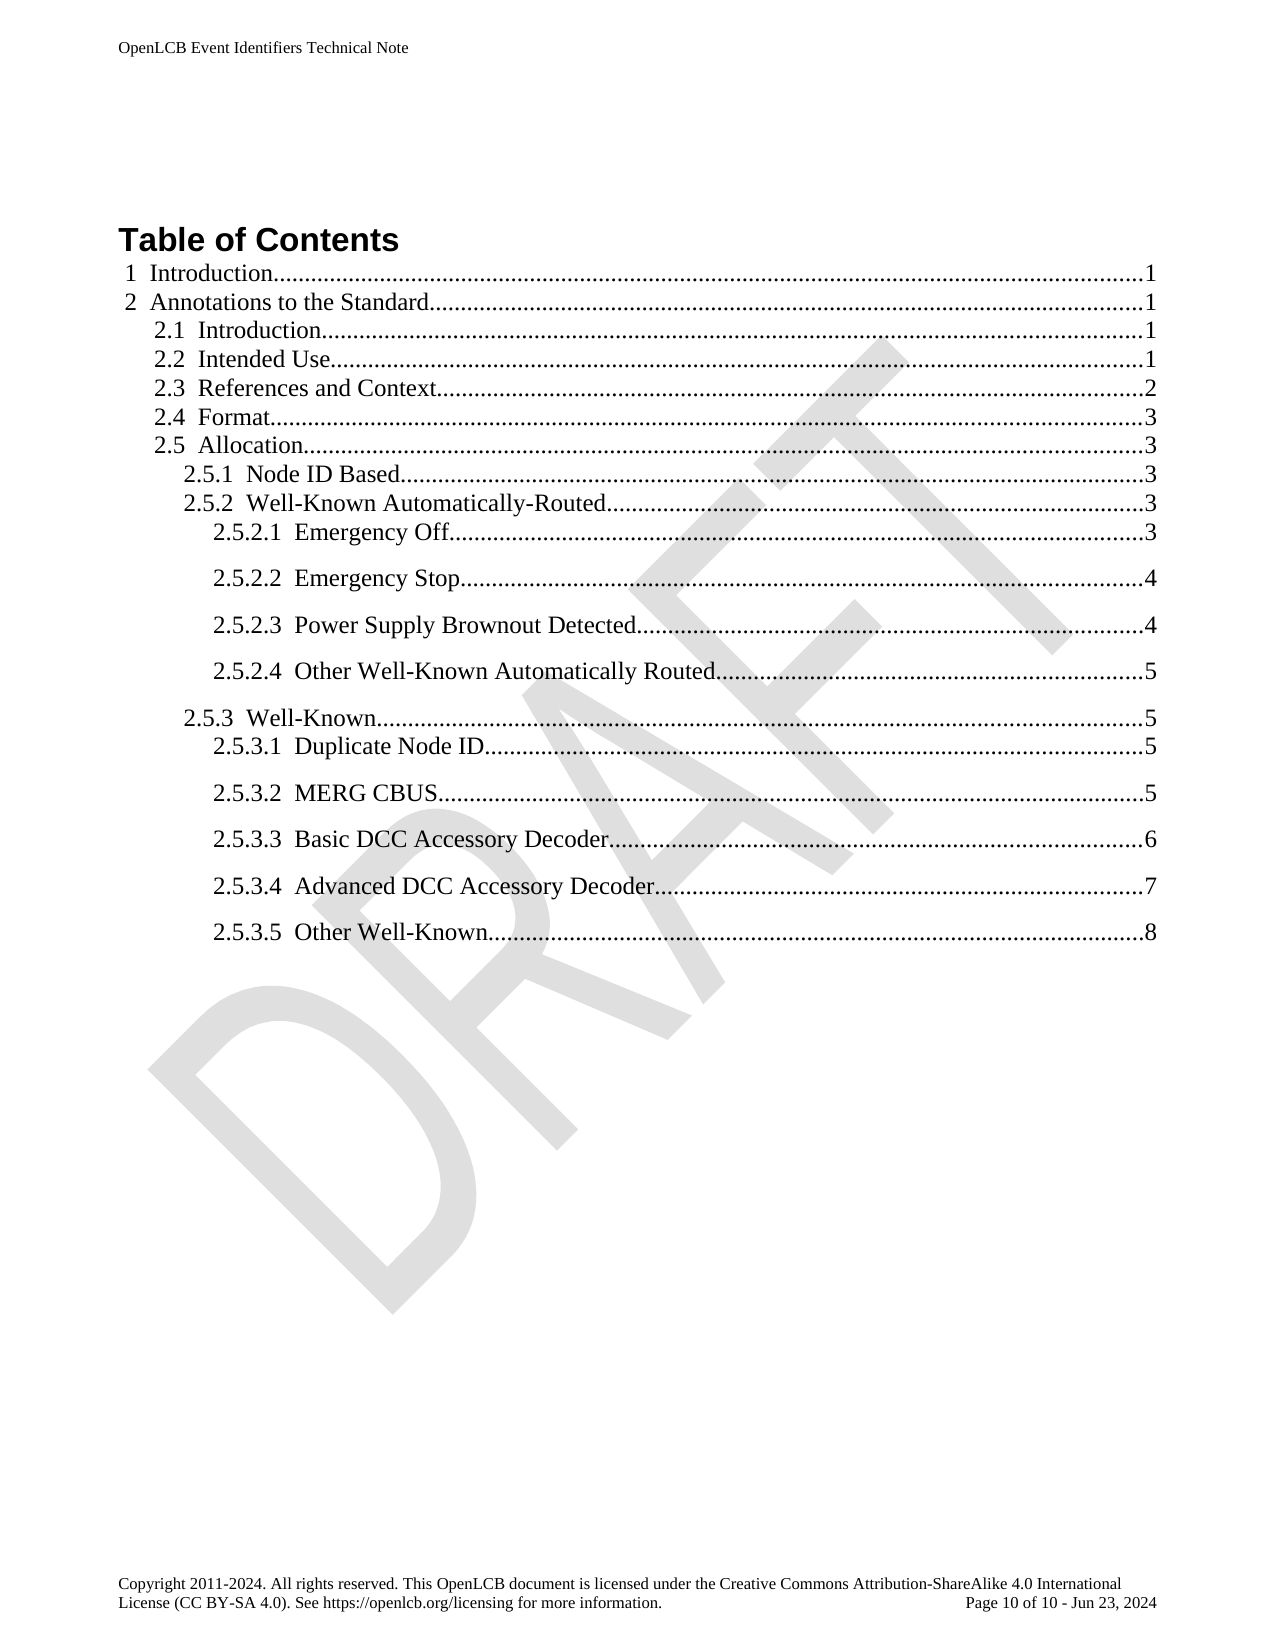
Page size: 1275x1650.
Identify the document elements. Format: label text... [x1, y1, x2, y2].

text 2.5.2.2 Emergency Stop 4 [681, 563, 987, 592]
text 2.5.3.4 Advanced DCC Accessory Decoder 7 [207, 871, 344, 899]
text 2.5.2 Well-Known Automatically-Routed 3 [929, 488, 1157, 517]
text 2.3 References and Context 2 [148, 373, 842, 402]
text 2.5.3 Well-Known 5 [177, 703, 542, 731]
text 2.5.3.2 MERG CBUS 5 [603, 778, 709, 807]
text 2.5.2.2 Emergency Stop 4 [207, 563, 652, 592]
text 2.5.2.1 Emergency Off 3 [727, 517, 941, 546]
text 2.5.3.3 Basic DCC Accessory Decoder 6 [713, 824, 793, 853]
text 2.5.3.2 MERG CBUS 5 [860, 778, 1157, 807]
text 2.5.3.3 Basic DCC Accessory Decoder 6 [207, 824, 392, 853]
text 2.5.3.2 MERG CBUS 5 [728, 778, 844, 807]
text 2.5.2.4 Other Well-Known Automatically Routed 5 [825, 656, 1157, 685]
text 2.1 Introduction 1 [148, 316, 1157, 344]
text 2.5.3.3 Basic DCC Accessory Decoder 6 [485, 824, 613, 853]
text 2.5.3 Well-Known 5 [602, 703, 768, 731]
text 2.5.3.5 Other Well-Known 8 [207, 917, 351, 946]
text 2.5.2.3 Power Supply Brownout Detected 4 [207, 610, 675, 638]
text 2.5.2.4 Other Well-Known Automatically Routed 5 [738, 656, 796, 685]
text 2.2 Intended Use 1 [892, 344, 1157, 373]
text 2.5.3.5 Other Well-Known 8 [367, 917, 515, 946]
text 2.5.2.3 Power Supply Brownout Detected 4 [692, 610, 842, 638]
text 2.5.3.4 Advanced DCC Accessory Decoder 7 [532, 871, 640, 899]
text 2.5.3 Well-Known 5 [561, 711, 591, 731]
text 2.5.3 Well-Known 5 [796, 703, 1157, 731]
text 2.5.2 Well-Known Automatically-Routed 3 [177, 488, 727, 517]
text 2.5.3.3 Basic DCC Accessory Decoder 6 [631, 824, 687, 853]
text 2.5.2.2 Emergency Stop 4 [1004, 563, 1157, 592]
text 2.5 Allocation 3 [872, 431, 1157, 459]
text 2 Annotations to the Standard 1 [118, 287, 1157, 316]
text 2.5.2.3 Power Supply Brownout Detected 4 [867, 610, 1033, 638]
text 2.5.3.1 Duplicate Node ID 5 [649, 731, 797, 760]
text 2.3 References and Context 2 [871, 373, 1157, 402]
text 2.4 Format 3 [148, 402, 813, 431]
text 2.5.3.1 Duplicate Node ID 5 [813, 731, 1157, 760]
text 2.2 Intended Use 1 [148, 344, 871, 373]
text 2.5.1 Node ID Based 3 [785, 459, 883, 488]
text 2.5.2.1 Emergency Off 3 [958, 517, 1157, 546]
text 2.5.3.2 MERG CBUS 5 [207, 778, 586, 807]
text 2.5.2 Well-Known Automatically-Routed 3 [750, 488, 912, 517]
subtitle Table of Contents [118, 220, 1157, 258]
text 1 Introduction 1 [118, 258, 1157, 287]
text 2.5.3.1 Duplicate Node ID 5 [574, 731, 639, 760]
text 2.5.2.3 Power Supply Brownout Detected 4 [1051, 610, 1157, 638]
text 2.5.3.4 Advanced DCC Accessory Decoder 7 [673, 871, 1157, 899]
text 2.5.3.5 Other Well-Known 8 [687, 917, 1157, 946]
text 2.5.1 Node ID Based 3 [900, 459, 1157, 488]
text 2.5.3.5 Other Well-Known 8 [547, 917, 668, 946]
text 2.5.3.1 Duplicate Node ID 5 [207, 731, 559, 760]
text 2.5 Allocation 3 [814, 439, 854, 459]
text 2.5 Allocation 3 [148, 431, 784, 459]
text 2.5.3.4 Advanced DCC Accessory Decoder 7 [373, 871, 511, 899]
text 2.5.1 Node ID Based 3 [177, 459, 776, 488]
text 2.5.3.3 Basic DCC Accessory Decoder 6 [806, 824, 1157, 853]
text 2.4 Format 3 [857, 402, 1157, 431]
text 2.5.2.4 Other Well-Known Automatically Routed 5 [207, 656, 722, 685]
text 2.5.2.1 Emergency Off 3 [207, 517, 698, 546]
